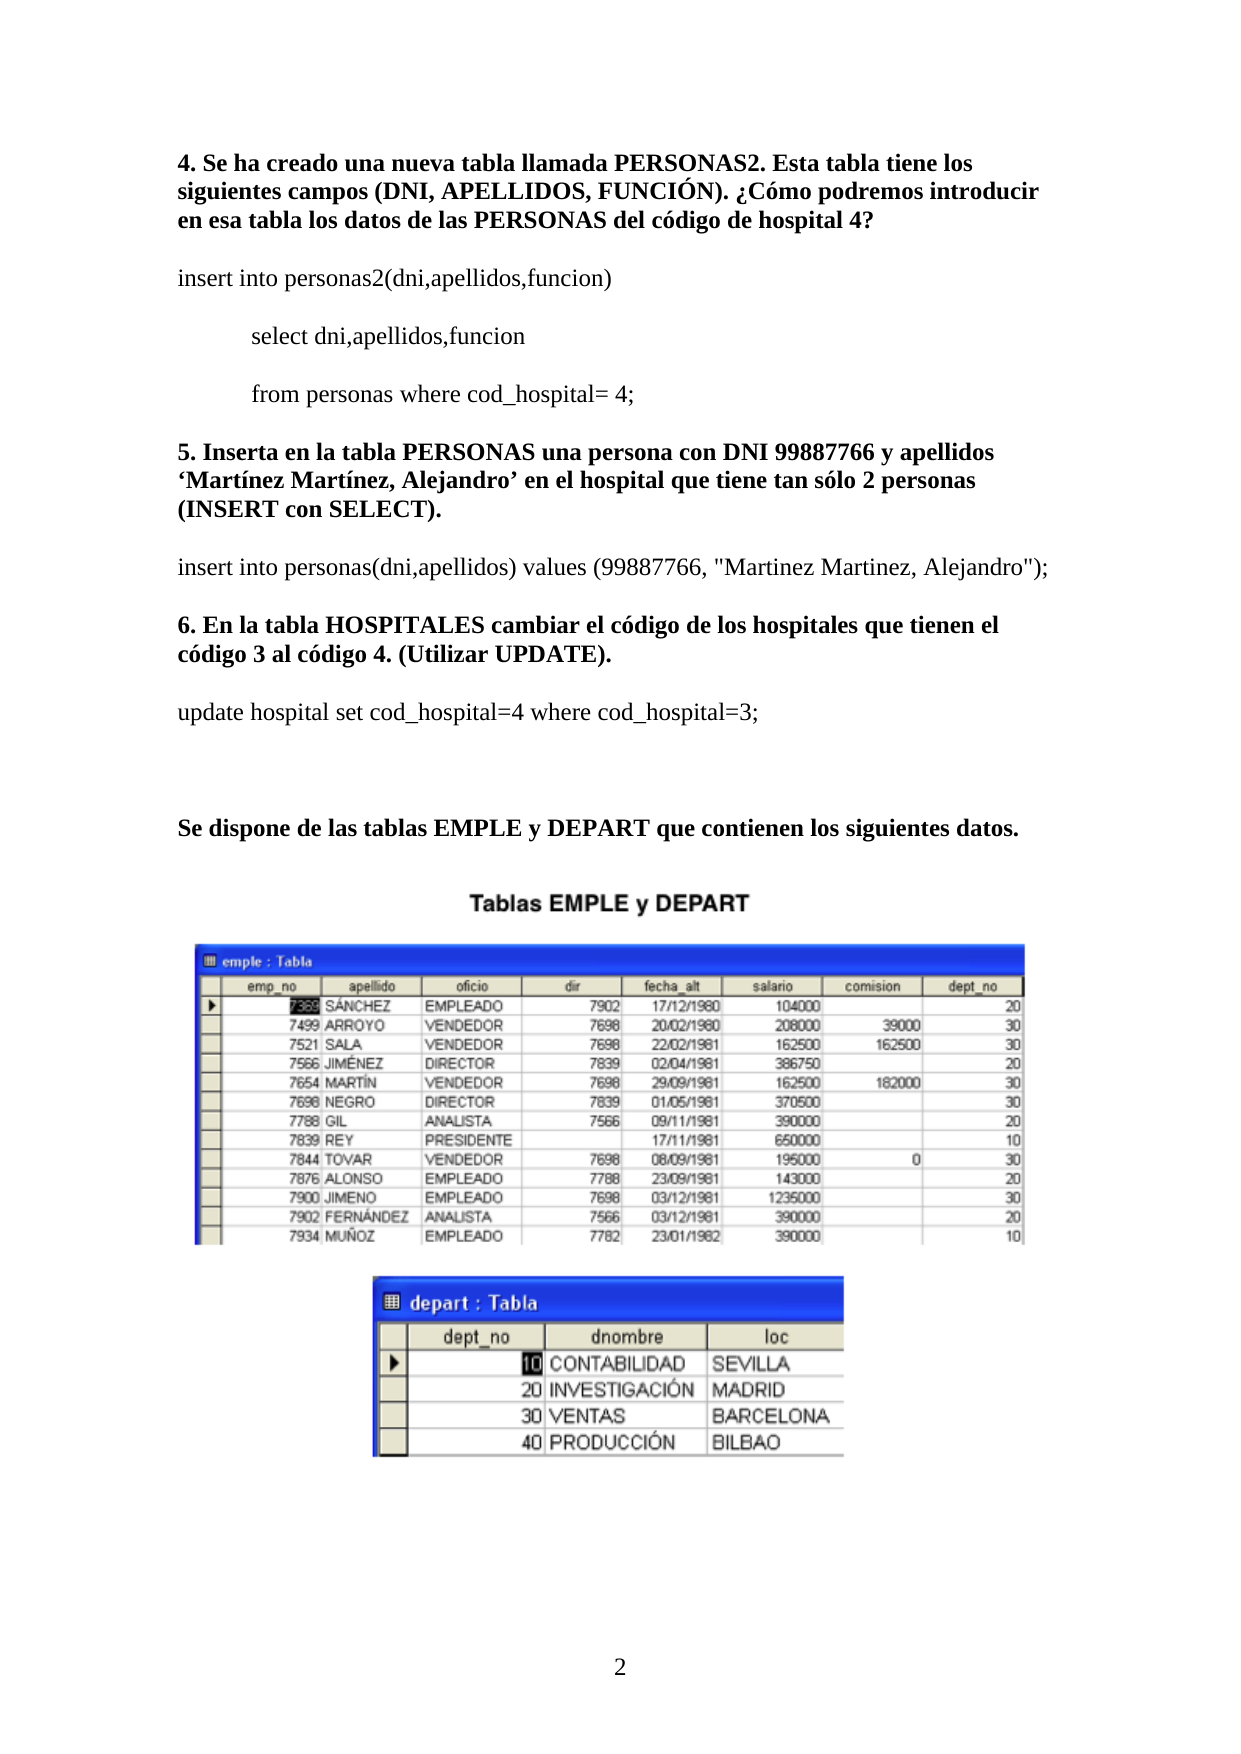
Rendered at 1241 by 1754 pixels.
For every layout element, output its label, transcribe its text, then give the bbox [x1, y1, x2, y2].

text 6. En la tabla HOSPITALES cambiar el código de los hospitales que tienen el código 3 al código 4. (Utilizar UPDATE). [177, 610, 1063, 668]
text insert into personas2(dni,apellidos,funcion) [177, 263, 1063, 292]
text from personas where cod_hospital= 4; [177, 379, 1063, 408]
text Se dispone de las tablas EMPLE y DEPART que contienen los siguientes datos. [177, 813, 1063, 841]
text 4. Se ha creado una nueva tabla llamada PERSONAS2. Esta tabla tiene los siguientes campos (DNI, APELLIDOS, FUNCIÓN). ¿Cómo podremos introducir en esa tabla los datos de las PERSONAS del código de hospital 4? [177, 148, 1063, 234]
picture [178, 872, 1075, 1479]
text update hospital set cod_hospital=4 where cod_hospital=3; [177, 697, 1063, 726]
text insert into personas(dni,apellidos) values (99887766, "Martinez Martinez, Alejandro"); [177, 552, 1063, 581]
text select dni,apellidos,funcion [177, 321, 1063, 350]
text 5. Inserta en la tabla PERSONAS una persona con DNI 99887766 y apellidos ‘Martínez Martínez, Alejandro’ en el hospital que tiene tan sólo 2 personas (INSERT con SELECT). [177, 437, 1063, 523]
